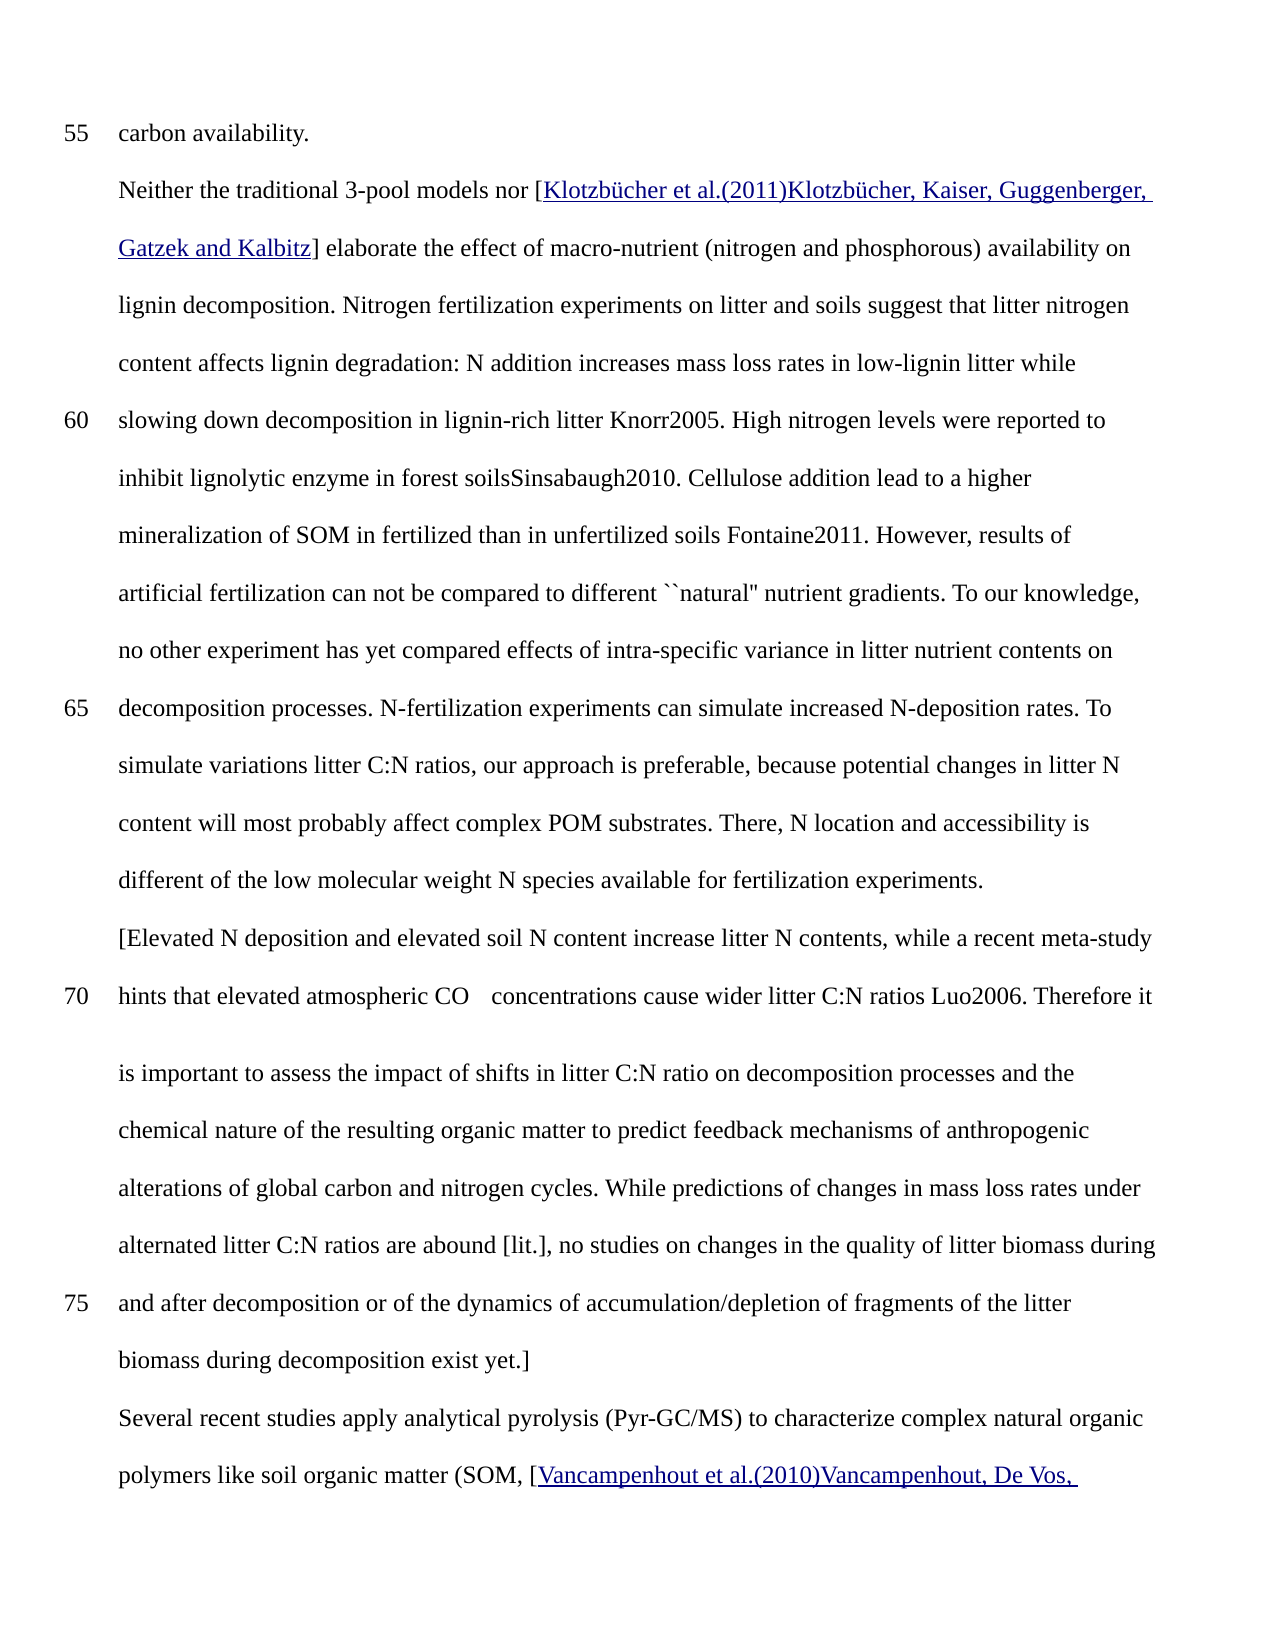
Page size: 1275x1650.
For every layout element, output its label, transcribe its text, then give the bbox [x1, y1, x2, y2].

text [Elevated N deposition and elevated soil N content increase litter N contents, while a recent meta-study hints that elevated atmospheric CO concentrations cause wider litter C:N ratios Luo2006. Therefore it is important to assess the impact of shifts in litter C:N ratio on decomposition processes and the chemical nature of the resulting organic matter to predict feedback mechanisms of anthropogenic alterations of global carbon and nitrogen cycles. While predictions of changes in mass loss rates under alternated litter C:N ratios are abound [lit.], no studies on changes in the quality of litter biomass during and after decomposition or of the dynamics of accumulation/depletion of fragments of the litter biomass during decomposition exist yet.] [118, 923, 1157, 1374]
text Several recent studies apply analytical pyrolysis (Pyr-GC/MS) to characterize complex natural organic polymers like soil organic matter (SOM, [Vancampenhout et al.(2010)Vancampenhout, De Vos, [118, 1403, 1157, 1489]
text carbon availability. [118, 118, 1157, 147]
text Neither the traditional 3-pool models nor [Klotzbücher et al.(2011)Klotzbücher, Kaiser, Guggenberger, Gatzek and Kalbitz] elaborate the effect of macro-nutrient (nitrogen and phosphorous) availability on lignin decomposition. Nitrogen fertilization experiments on litter and soils suggest that litter nitrogen content affects lignin degradation: N addition increases mass loss rates in low-lignin litter while slowing down decomposition in lignin-rich litter Knorr2005. High nitrogen levels were reported to inhibit lignolytic enzyme in forest soilsSinsabaugh2010. Cellulose addition lead to a higher mineralization of SOM in fertilized than in unfertilized soils Fontaine2011. However, results of artificial fertilization can not be compared to different ``natural'' nutrient gradients. To our knowledge, no other experiment has yet compared effects of intra-specific variance in litter nutrient contents on decomposition processes. N-fertilization experiments can simulate increased N-deposition rates. To simulate variations litter C:N ratios, our approach is preferable, because potential changes in litter N content will most probably affect complex POM substrates. There, N location and accessibility is different of the low molecular weight N species available for fertilization experiments. [118, 176, 1157, 894]
